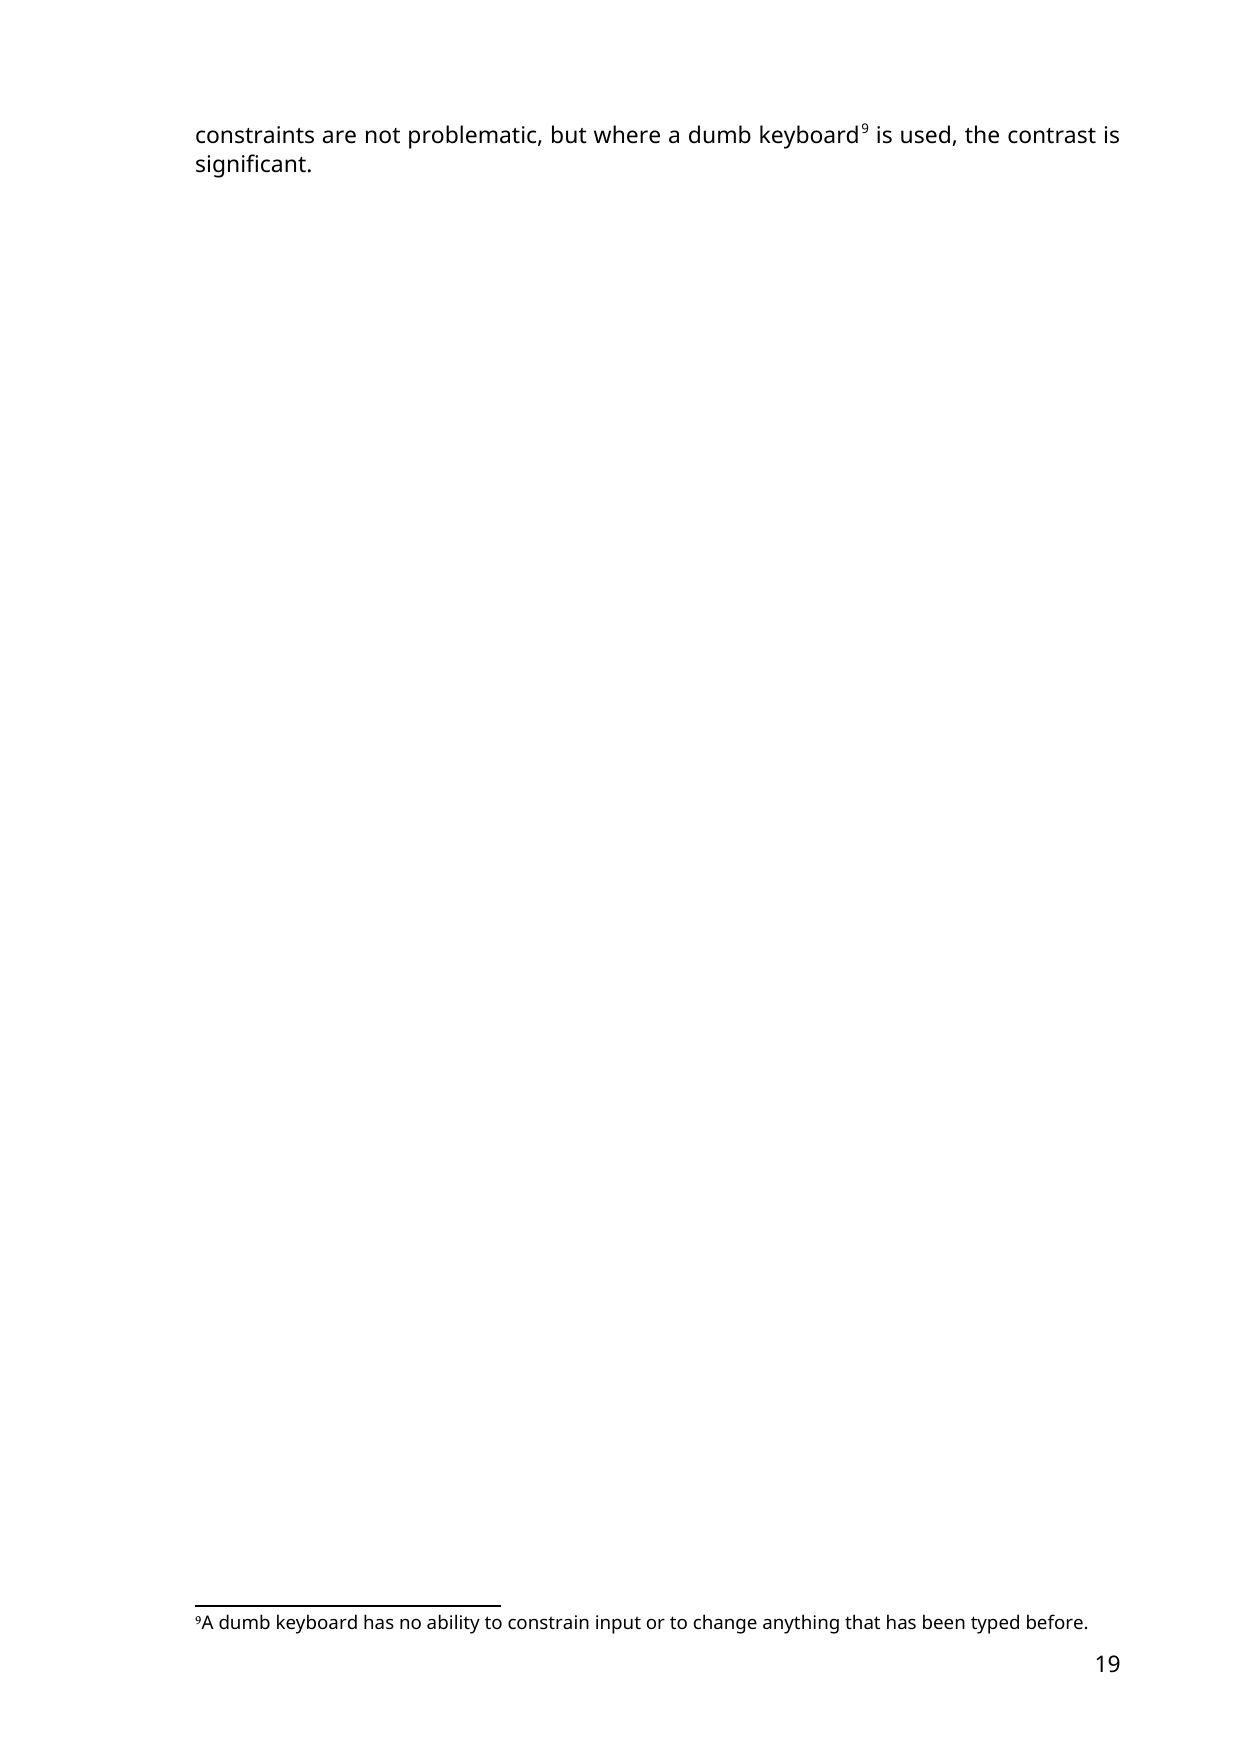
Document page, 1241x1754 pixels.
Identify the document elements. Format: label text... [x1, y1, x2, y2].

text constraints are not problematic, but where a dumb keyboard is used, the contrast is significant. [195, 120, 1121, 179]
text A dumb keyboard has no ability to constrain input or to change anything that has been typed before. [195, 1612, 1121, 1633]
